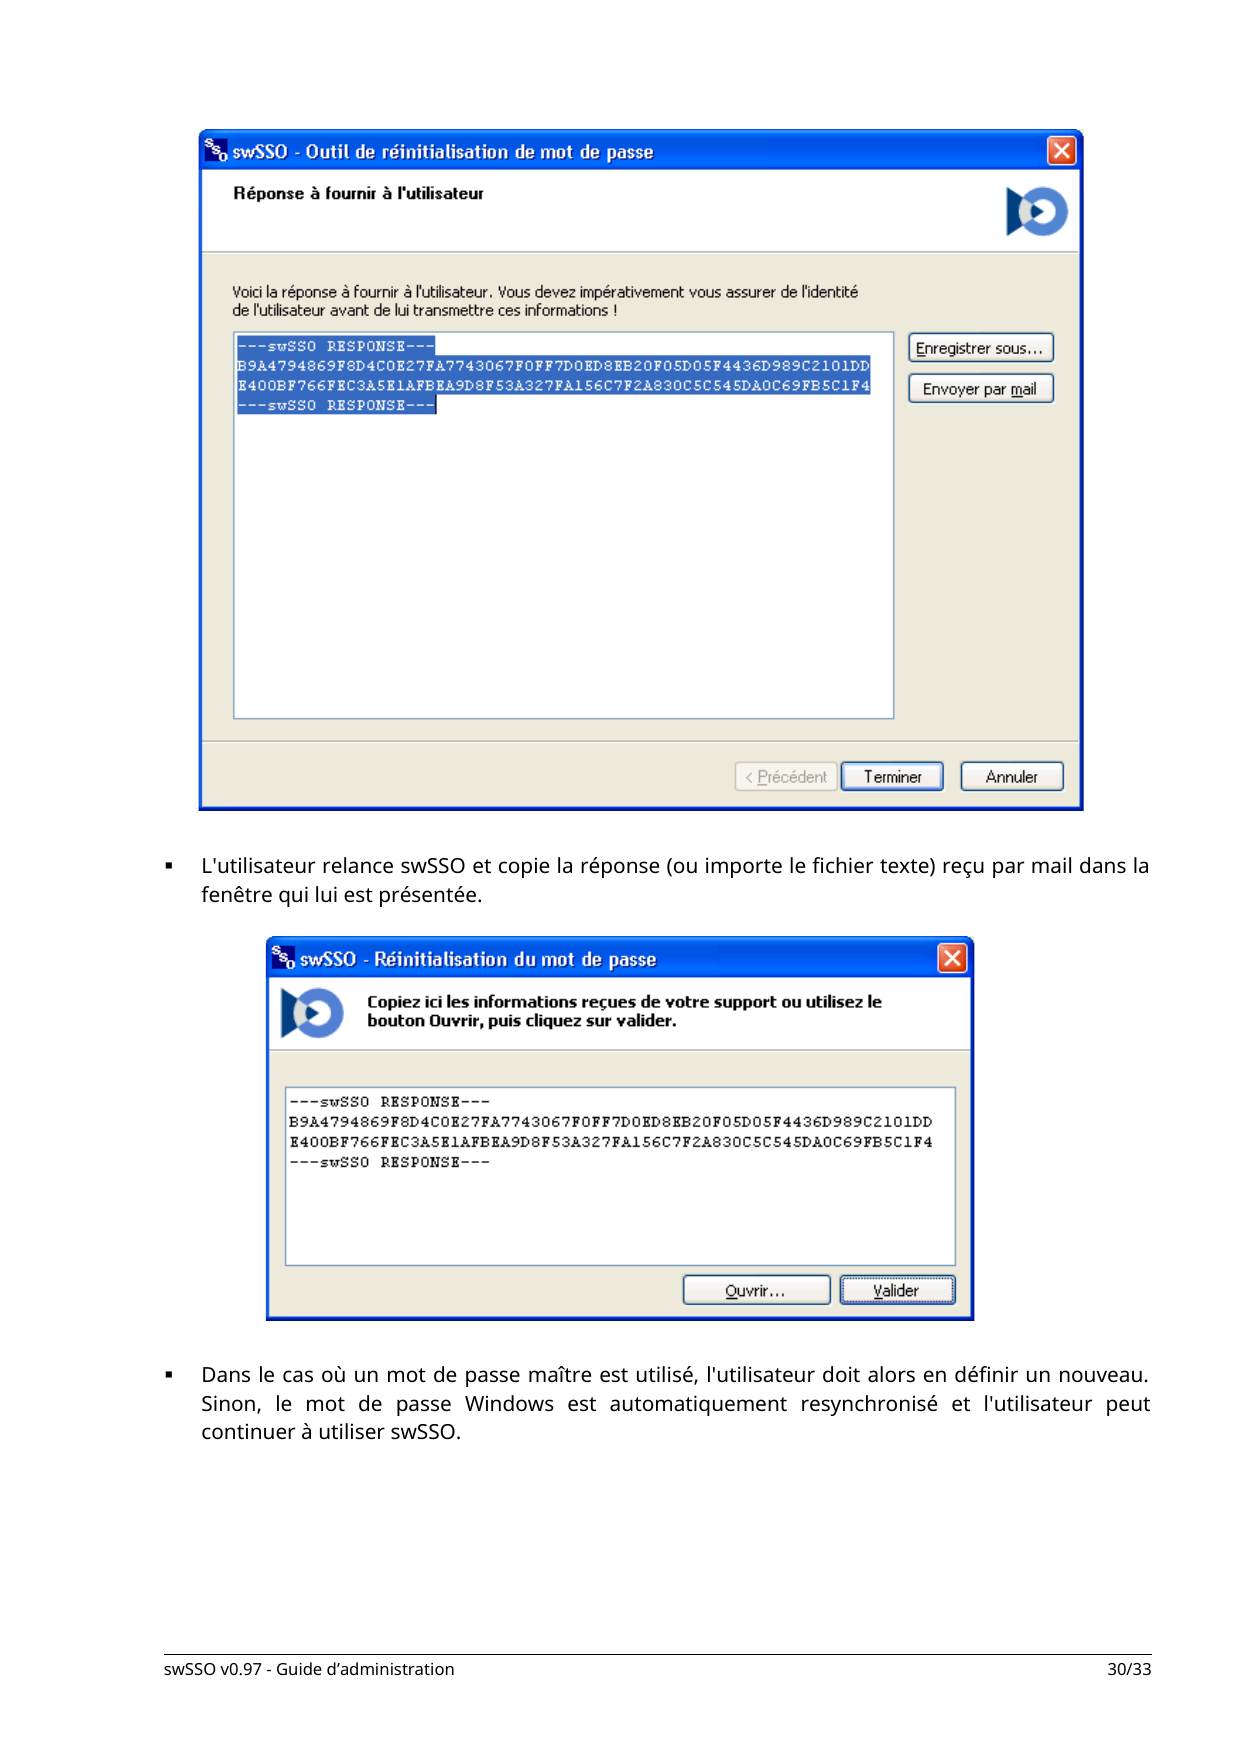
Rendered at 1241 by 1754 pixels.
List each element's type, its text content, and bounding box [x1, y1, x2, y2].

picture [265, 936, 975, 1321]
list L'utilisateur relance swSSO et copie la réponse (ou importe le fichier texte) reçu par mail dans la fenêtre qui lui est présentée. [164, 851, 1152, 908]
list Dans le cas où un mot de passe maître est utilisé, l'utilisateur doit alors en définir un nouveau. Sinon, le mot de passe Windows est automatiquement resynchronisé et l'utilisateur peut continuer à utiliser swSSO. [164, 1361, 1152, 1446]
picture [198, 129, 1084, 811]
